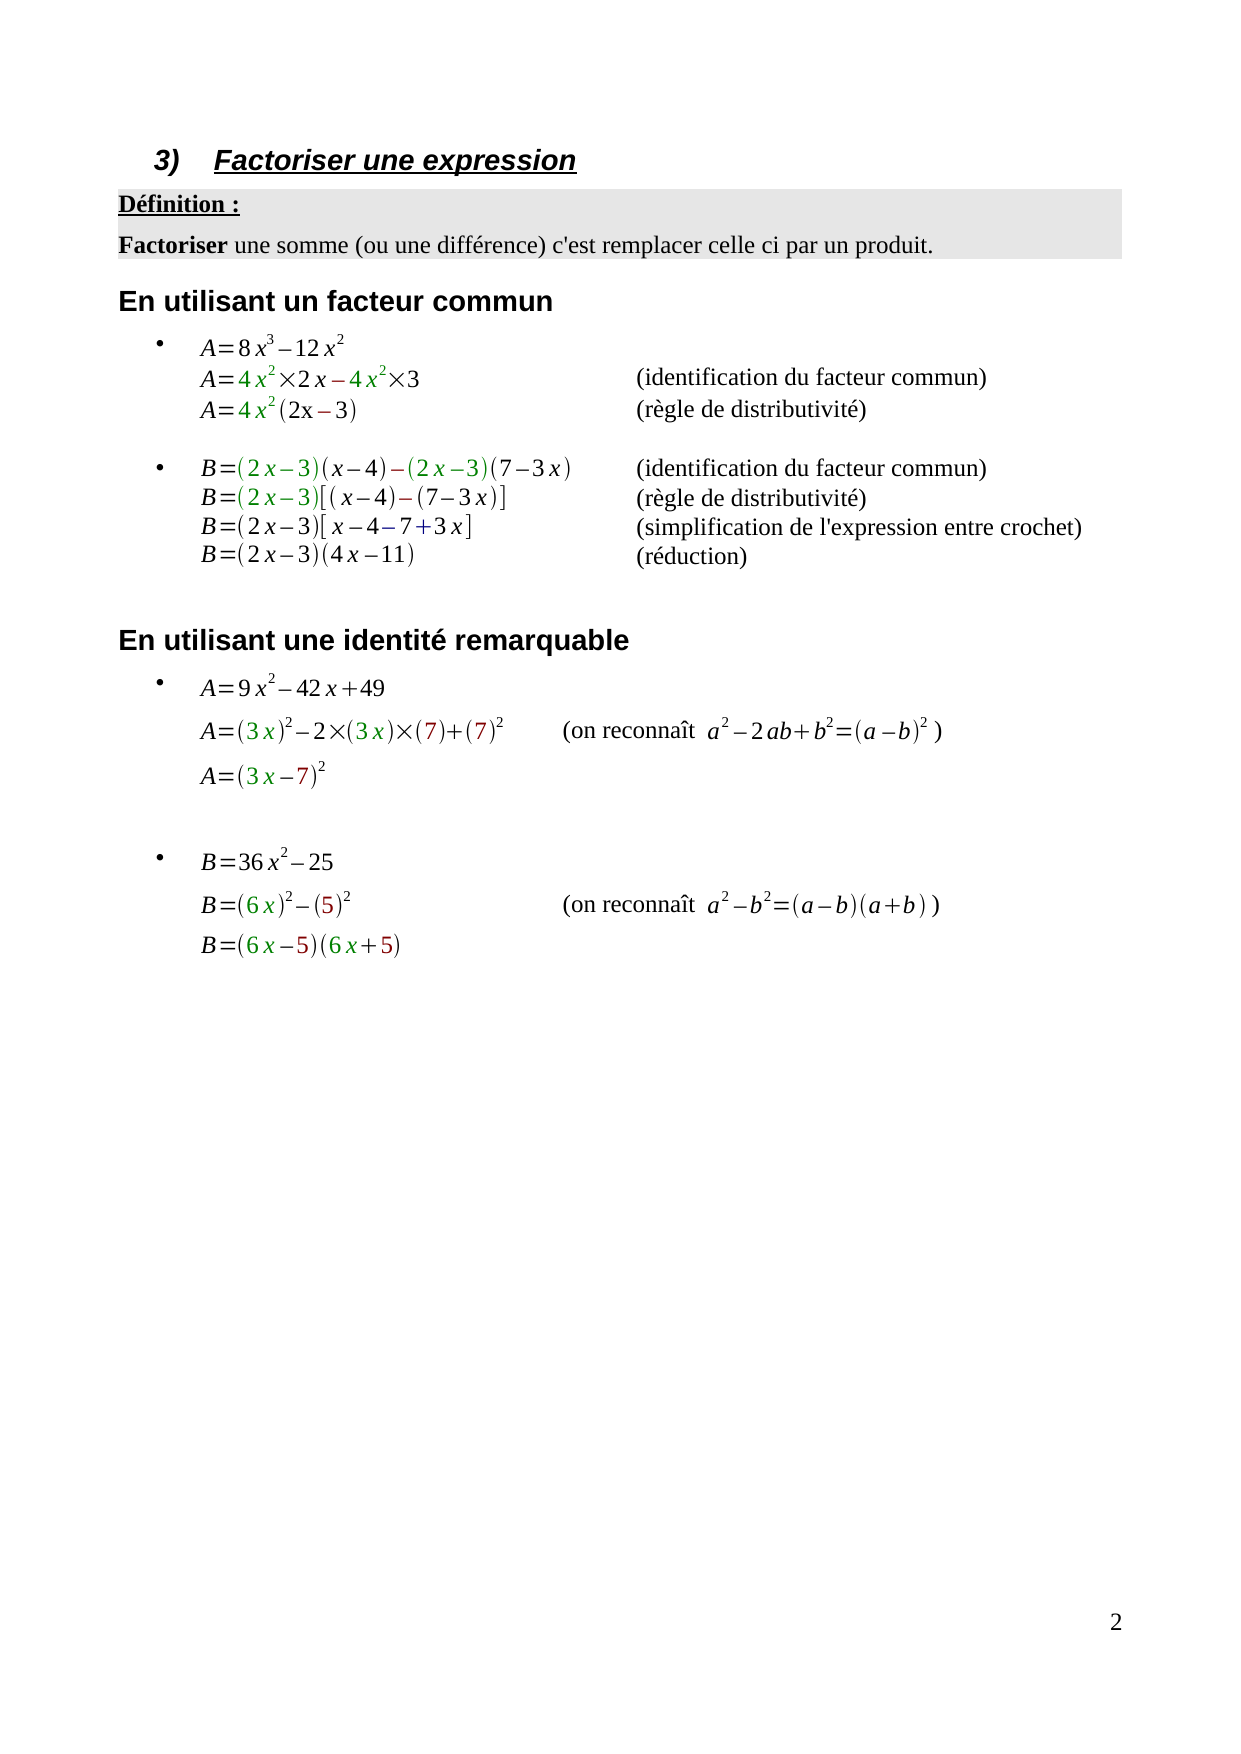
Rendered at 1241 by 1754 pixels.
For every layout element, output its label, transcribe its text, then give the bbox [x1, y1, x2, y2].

list (on reconnaît ) [156, 713, 1122, 745]
subtitle Factoriser une expression [153, 143, 1122, 177]
subtitle En utilisant un facteur commun [118, 284, 1122, 318]
list (identification du facteur commun) (règle de distributivité) [156, 453, 1122, 512]
text Définition : [118, 189, 1122, 218]
subtitle En utilisant une identité remarquable [118, 623, 1122, 657]
list (simplification de l'expression entre crochet) (réduction) [156, 512, 1122, 570]
text Factoriser une somme (ou une différence) c'est remplacer celle ci par un produit. [118, 230, 1122, 259]
list (identification du facteur commun) (règle de distributivité) [156, 361, 1122, 424]
list (on reconnaît ) [156, 887, 1122, 919]
